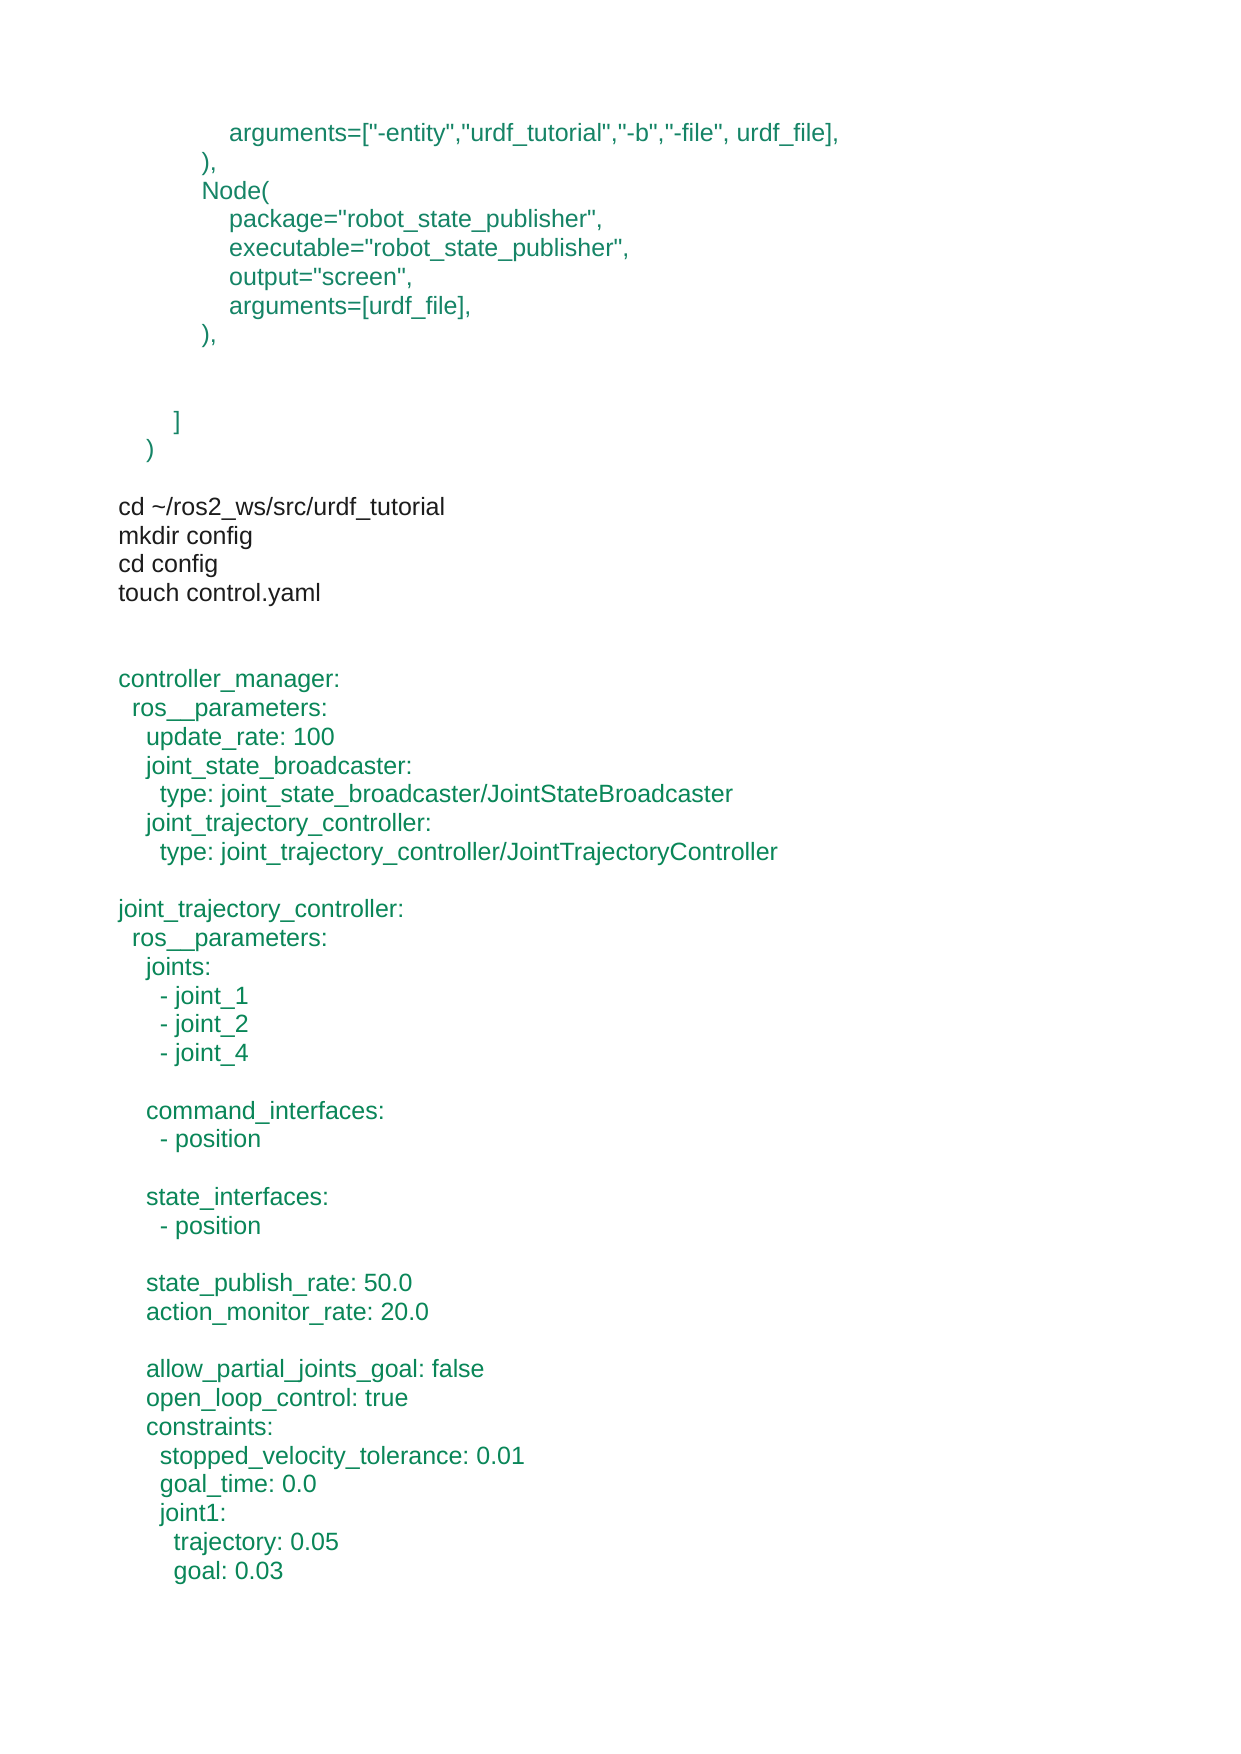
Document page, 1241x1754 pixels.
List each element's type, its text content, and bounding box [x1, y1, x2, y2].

text mkdir config [118, 521, 1122, 549]
text touch control.yaml [118, 578, 1122, 607]
text Node( [118, 176, 1122, 204]
text constraints: [118, 1412, 1122, 1441]
text - joint_2 [118, 1009, 1122, 1038]
text - position [118, 1211, 1122, 1239]
text type: joint_state_broadcaster/JointStateBroadcaster [118, 779, 1122, 808]
text ), [118, 147, 1122, 176]
text - position [118, 1124, 1122, 1153]
text joint_state_broadcaster: [118, 751, 1122, 779]
text joint_trajectory_controller: [118, 894, 1122, 923]
text arguments=["-entity","urdf_tutorial","-b","-file", urdf_file], [118, 118, 1122, 147]
text trajectory: 0.05 [118, 1527, 1122, 1556]
text joint1: [118, 1498, 1122, 1527]
text output="screen", [118, 262, 1122, 291]
text action_monitor_rate: 20.0 [118, 1297, 1122, 1326]
text state_interfaces: [118, 1182, 1122, 1211]
text update_rate: 100 [118, 722, 1122, 751]
text package="robot_state_publisher", [118, 204, 1122, 233]
text ros__parameters: [118, 693, 1122, 722]
text controller_manager: [118, 664, 1122, 693]
text cd ~/ros2_ws/src/urdf_tutorial [118, 492, 1122, 521]
text joint_trajectory_controller: [118, 808, 1122, 837]
text open_loop_control: true [118, 1383, 1122, 1412]
text command_interfaces: [118, 1096, 1122, 1124]
text arguments=[urdf_file], [118, 291, 1122, 319]
text ) [118, 434, 1122, 463]
text ros__parameters: [118, 923, 1122, 952]
text stopped_velocity_tolerance: 0.01 [118, 1441, 1122, 1469]
text ] [118, 406, 1122, 434]
text goal_time: 0.0 [118, 1469, 1122, 1498]
text type: joint_trajectory_controller/JointTrajectoryController [118, 837, 1122, 866]
text - joint_4 [118, 1038, 1122, 1067]
text allow_partial_joints_goal: false [118, 1354, 1122, 1383]
text - joint_1 [118, 981, 1122, 1009]
text joints: [118, 952, 1122, 981]
text ), [118, 319, 1122, 348]
text executable="robot_state_publisher", [118, 233, 1122, 262]
text cd config [118, 549, 1122, 578]
text goal: 0.03 [118, 1556, 1122, 1584]
text state_publish_rate: 50.0 [118, 1268, 1122, 1297]
